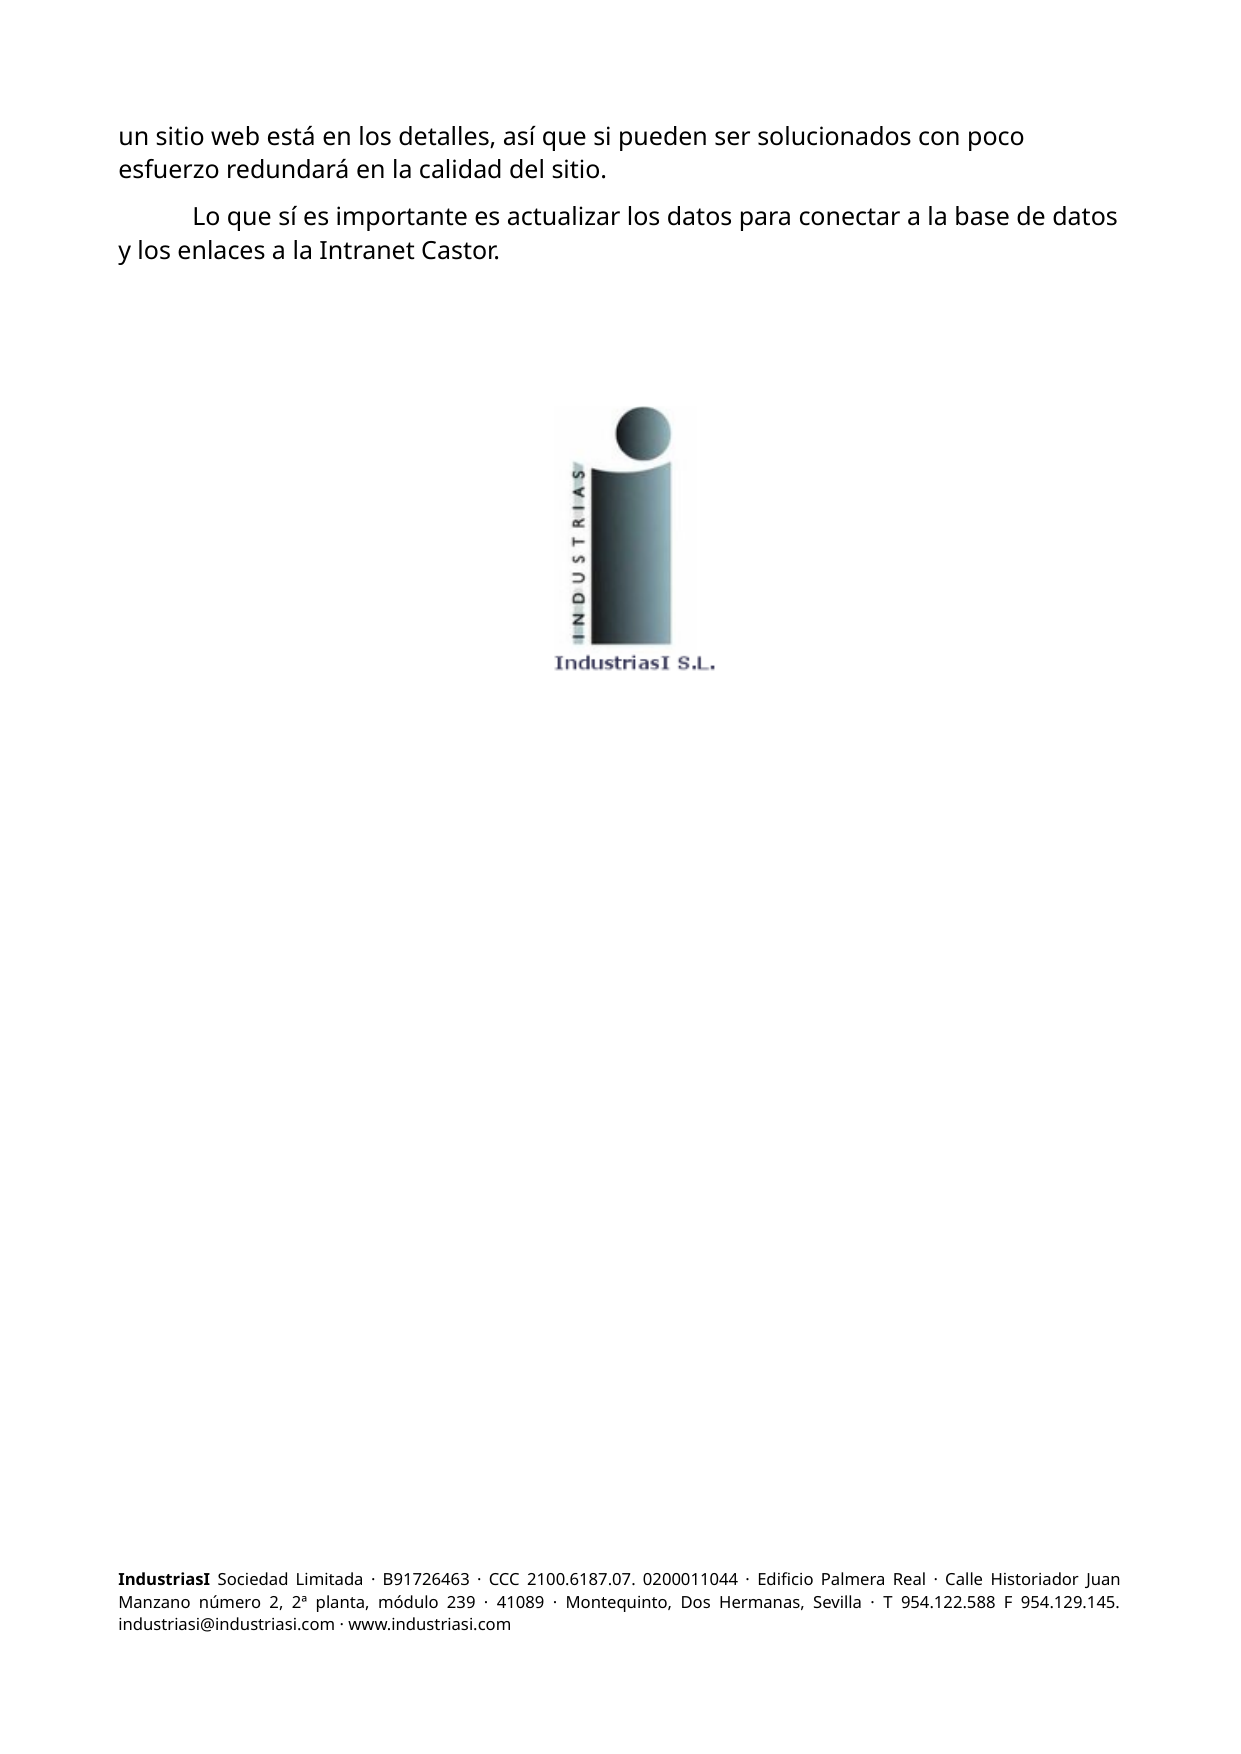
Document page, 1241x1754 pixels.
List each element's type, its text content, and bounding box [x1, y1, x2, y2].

picture [553, 406, 718, 674]
text un sitio web está en los detalles, así que si pueden ser solucionados con poco esfuerzo redundará en la calidad del sitio. [118, 118, 1122, 186]
text Lo que sí es importante es actualizar los datos para conectar a la base de datos y los enlaces a la Intranet Castor. [118, 199, 1122, 267]
